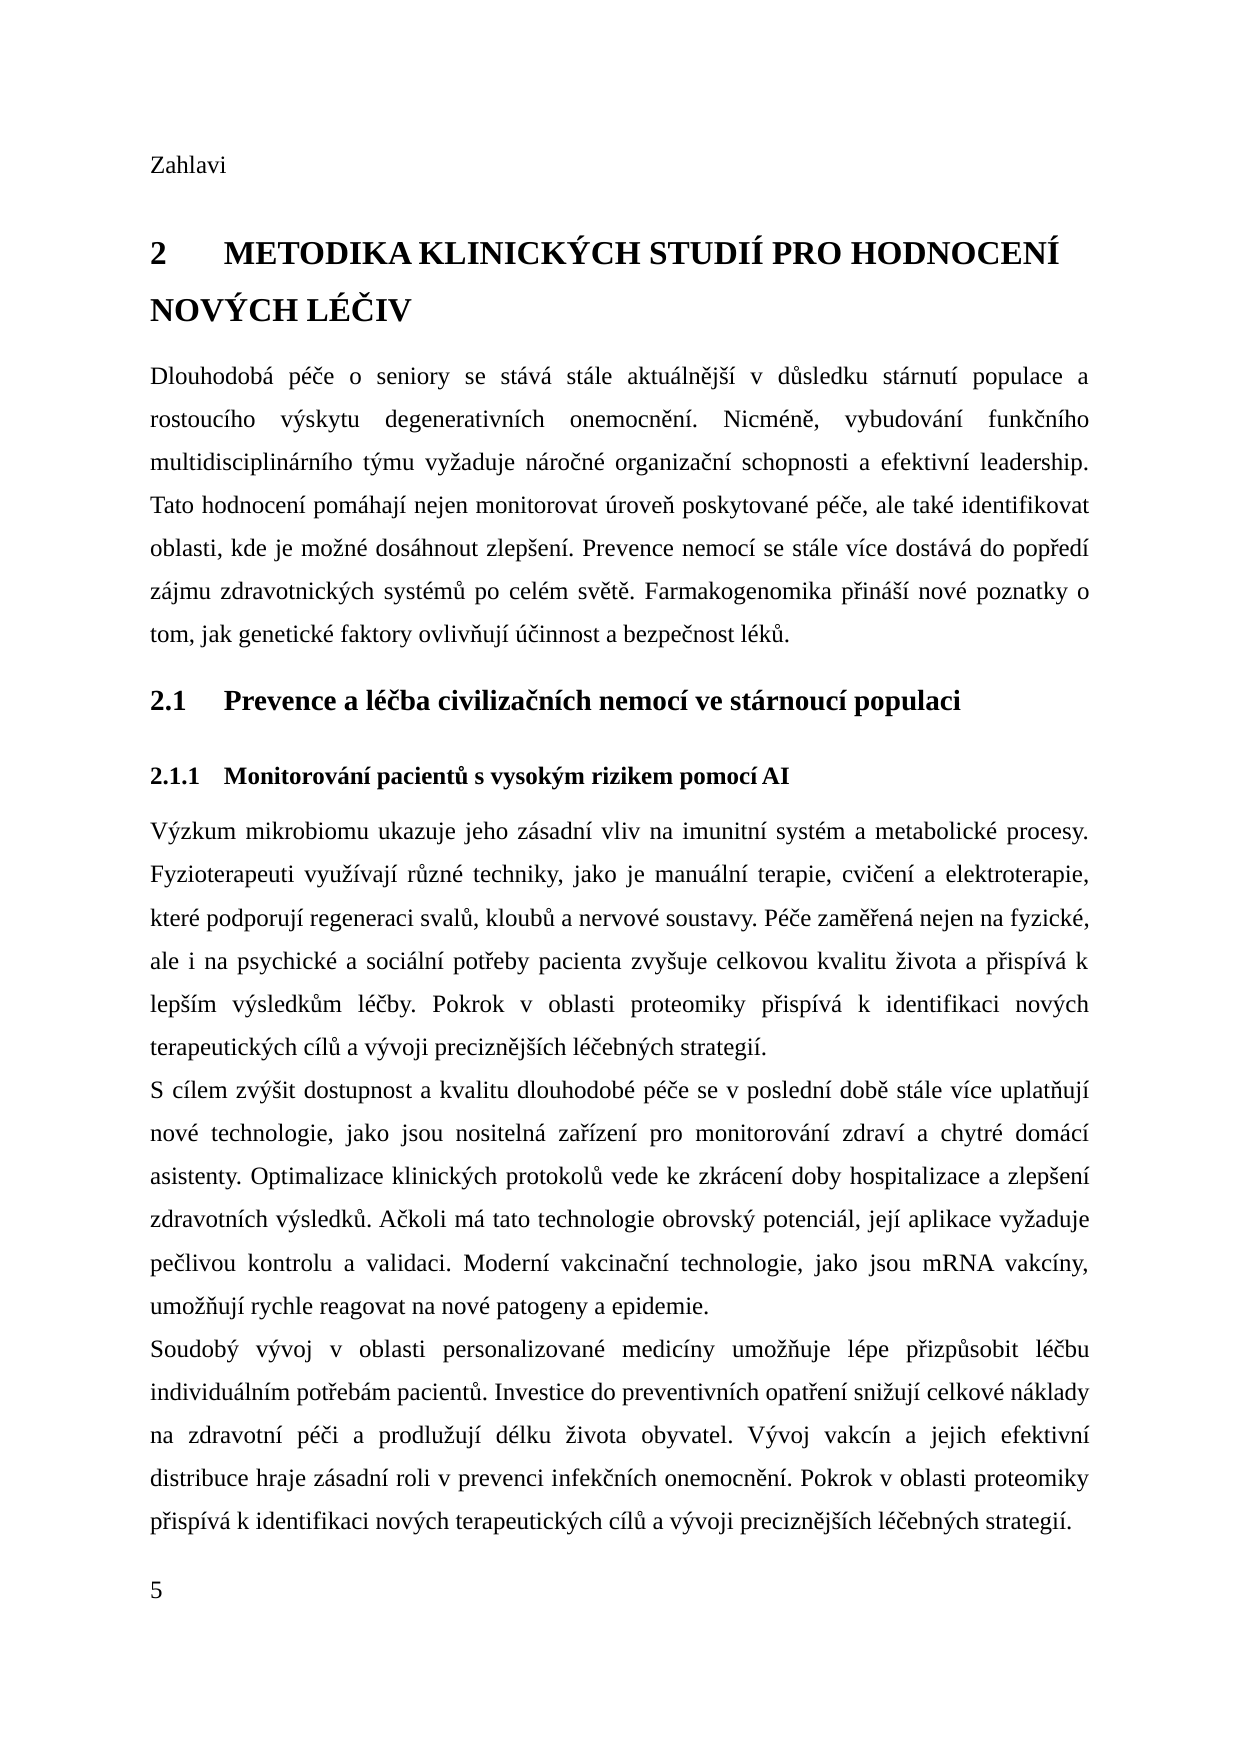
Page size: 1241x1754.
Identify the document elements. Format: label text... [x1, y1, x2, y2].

subtitle Prevence a léčba civilizačních nemocí ve stárnoucí populaci [150, 683, 1090, 717]
subtitle Monitorování pacientů s vysokým rizikem pomocí AI [150, 761, 1090, 789]
text S cílem zvýšit dostupnost a kvalitu dlouhodobé péče se v poslední době stále více uplatňují nové technologie, jako jsou nositelná zařízení pro monitorování zdraví a chytré domácí asistenty. Optimalizace klinických protokolů vede ke zkrácení doby hospitalizace a zlepšení zdravotních výsledků. Ačkoli má tato technologie obrovský potenciál, její aplikace vyžaduje pečlivou kontrolu a validaci. Moderní vakcinační technologie, jako jsou mRNA vakcíny, umožňují rychle reagovat na nové patogeny a epidemie. [150, 1075, 1090, 1319]
text Dlouhodobá péče o seniory se stává stále aktuálnější v důsledku stárnutí populace a rostoucího výskytu degenerativních onemocnění. Nicméně, vybudování funkčního multidisciplinárního týmu vyžaduje náročné organizační schopnosti a efektivní leadership. Tato hodnocení pomáhají nejen monitorovat úroveň poskytované péče, ale také identifikovat oblasti, kde je možné dosáhnout zlepšení. Prevence nemocí se stále více dostává do popředí zájmu zdravotnických systémů po celém světě. Farmakogenomika přináší nové poznatky o tom, jak genetické faktory ovlivňují účinnost a bezpečnost léků. [150, 361, 1090, 648]
subtitle Metodika klinických studií pro hodnocení nových léčiv [150, 233, 1090, 329]
text Výzkum mikrobiomu ukazuje jeho zásadní vliv na imunitní systém a metabolické procesy. Fyzioterapeuti využívají různé techniky, jako je manuální terapie, cvičení a elektroterapie, které podporují regeneraci svalů, kloubů a nervové soustavy. Péče zaměřená nejen na fyzické, ale i na psychické a sociální potřeby pacienta zvyšuje celkovou kvalitu života a přispívá k lepším výsledkům léčby. Pokrok v oblasti proteomiky přispívá k identifikaci nových terapeutických cílů a vývoji preciznějších léčebných strategií. [150, 816, 1090, 1061]
text Soudobý vývoj v oblasti personalizované medicíny umožňuje lépe přizpůsobit léčbu individuálním potřebám pacientů. Investice do preventivních opatření snižují celkové náklady na zdravotní péči a prodlužují délku života obyvatel. Vývoj vakcín a jejich efektivní distribuce hraje zásadní roli v prevenci infekčních onemocnění. Pokrok v oblasti proteomiky přispívá k identifikaci nových terapeutických cílů a vývoji preciznějších léčebných strategií. [150, 1334, 1090, 1535]
